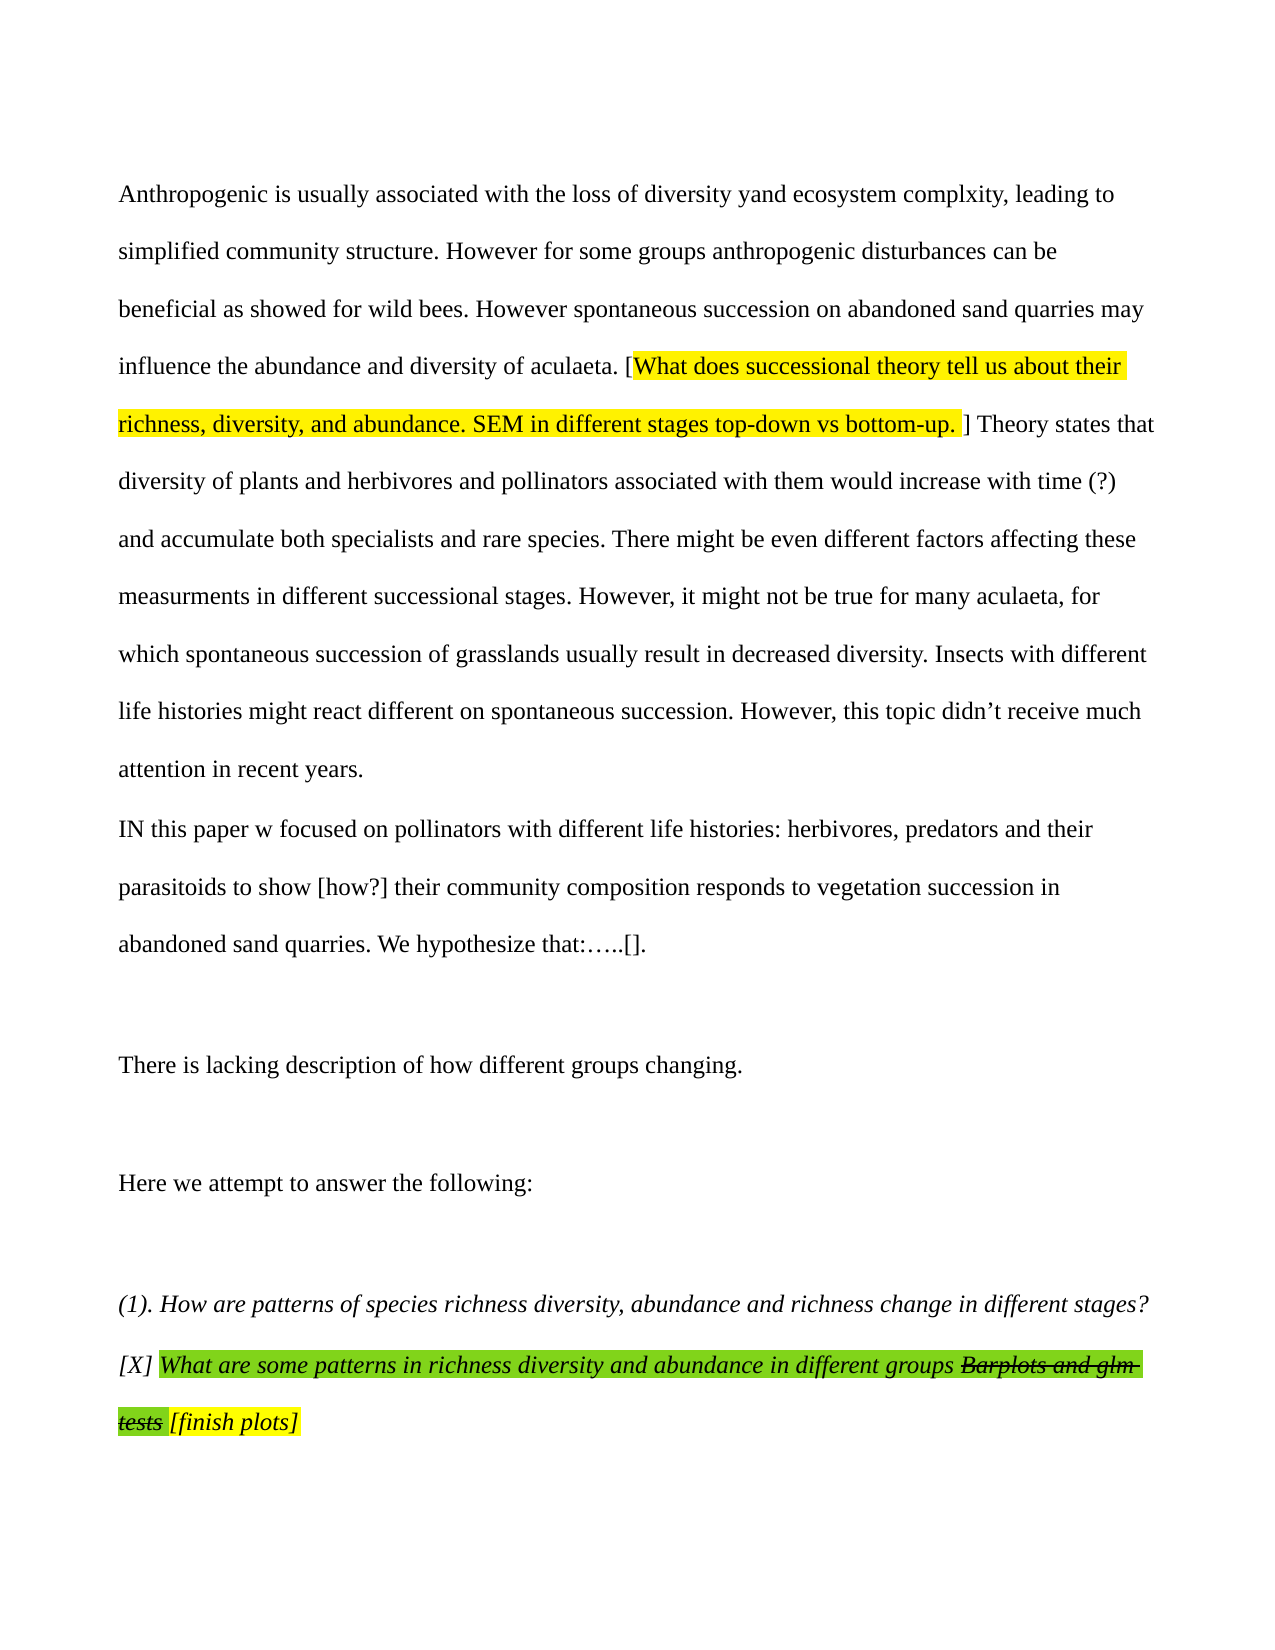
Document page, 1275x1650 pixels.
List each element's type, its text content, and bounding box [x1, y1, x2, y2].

text [X] What are some patterns in richness diversity and abundance in different groups Barplots and glm tests [finish plots] [118, 1350, 1157, 1436]
text IN this paper w focused on pollinators with different life histories: herbivores, predators and their parasitoids to show [how?] their community composition responds to vegetation succession in abandoned sand quarries. We hypothesize that:…..[]. [118, 814, 1157, 958]
text Here we attempt to answer the following: [118, 1111, 1157, 1197]
text (1). How are patterns of species richness diversity, abundance and richness change in different stages? [118, 1289, 1157, 1318]
text There is lacking description of how different groups changing. [118, 1050, 1157, 1079]
text Anthropogenic is usually associated with the loss of diversity yand ecosystem complxity, leading to simplified community structure. However for some groups anthropogenic disturbances can be beneficial as showed for wild bees. However spontaneous succession on abandoned sand quarries may influence the abundance and diversity of aculaeta. [What does successional theory tell us about their richness, diversity, and abundance. SEM in different stages top-down vs bottom-up. ] Theory states that diversity of plants and herbivores and pollinators associated with them would increase with time (?) and accumulate both specialists and rare species. There might be even different factors affecting these measurments in different successional stages. However, it might not be true for many aculaeta, for which spontaneous succession of grasslands usually result in decreased diversity. Insects with different life histories might react different on spontaneous succession. However, this topic didn’t receive much attention in recent years. [118, 179, 1157, 782]
